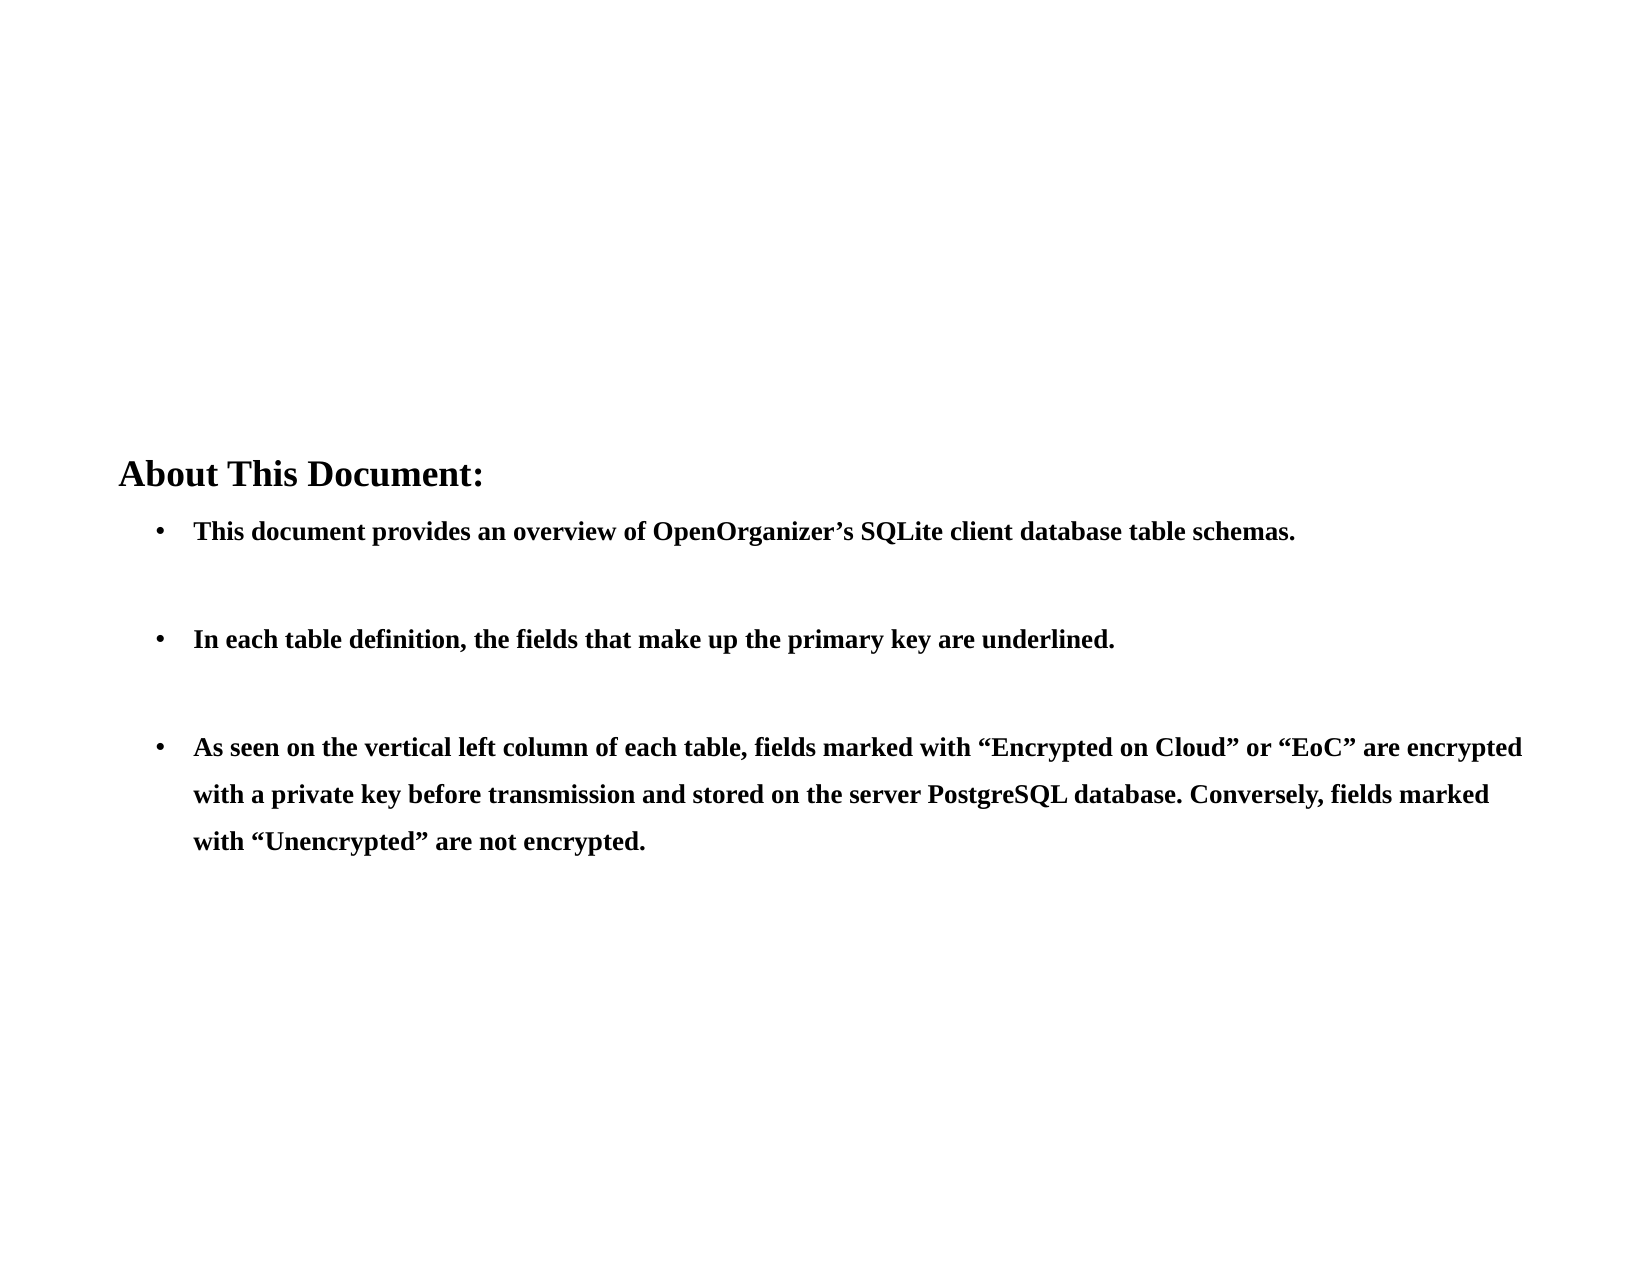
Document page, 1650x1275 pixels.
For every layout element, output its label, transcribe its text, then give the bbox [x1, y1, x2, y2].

text About This Document [118, 451, 472, 494]
list This document provides an overview of OpenOrganizer’s SQLite client database table schemas. [156, 516, 1532, 593]
list As seen on the vertical left column of each table, fields marked with “Encrypted on Cloud” or “EoC” are encrypted with a private key before transmission and stored on the server PostgreSQL database. Conversely, fields marked with “Unencrypted” are not encrypted. [156, 732, 1532, 856]
text : [472, 451, 1532, 494]
list In each table definition, the fields that make up the primary key are underlined. [156, 623, 1532, 701]
